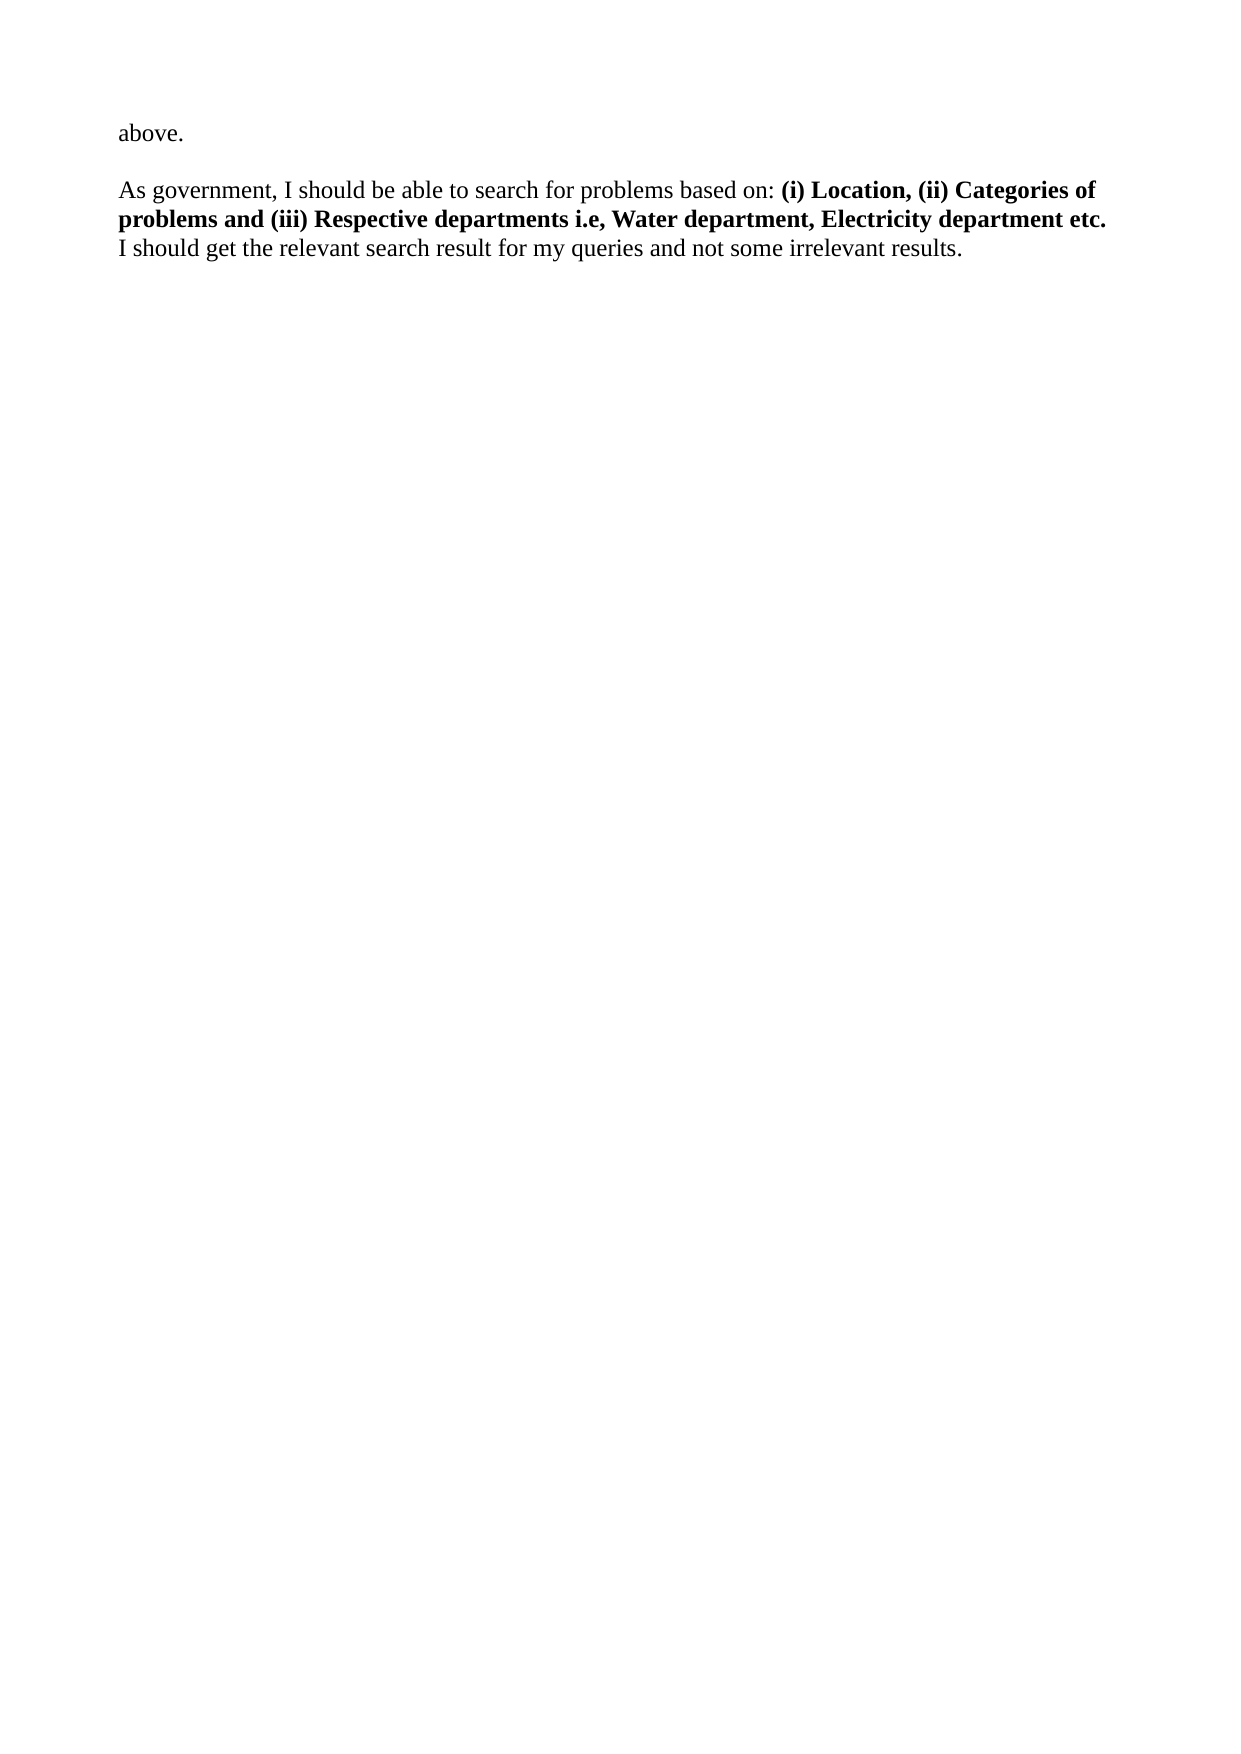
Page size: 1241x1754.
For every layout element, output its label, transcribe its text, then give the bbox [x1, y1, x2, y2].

text As government, I should be able to search for problems based on: (i) Location, (ii) Categories of problems and (iii) Respective departments i.e, Water department, Electricity department etc. [118, 176, 1122, 233]
text above. [118, 118, 1122, 147]
text I should get the relevant search result for my queries and not some irrelevant results. [118, 233, 1122, 262]
